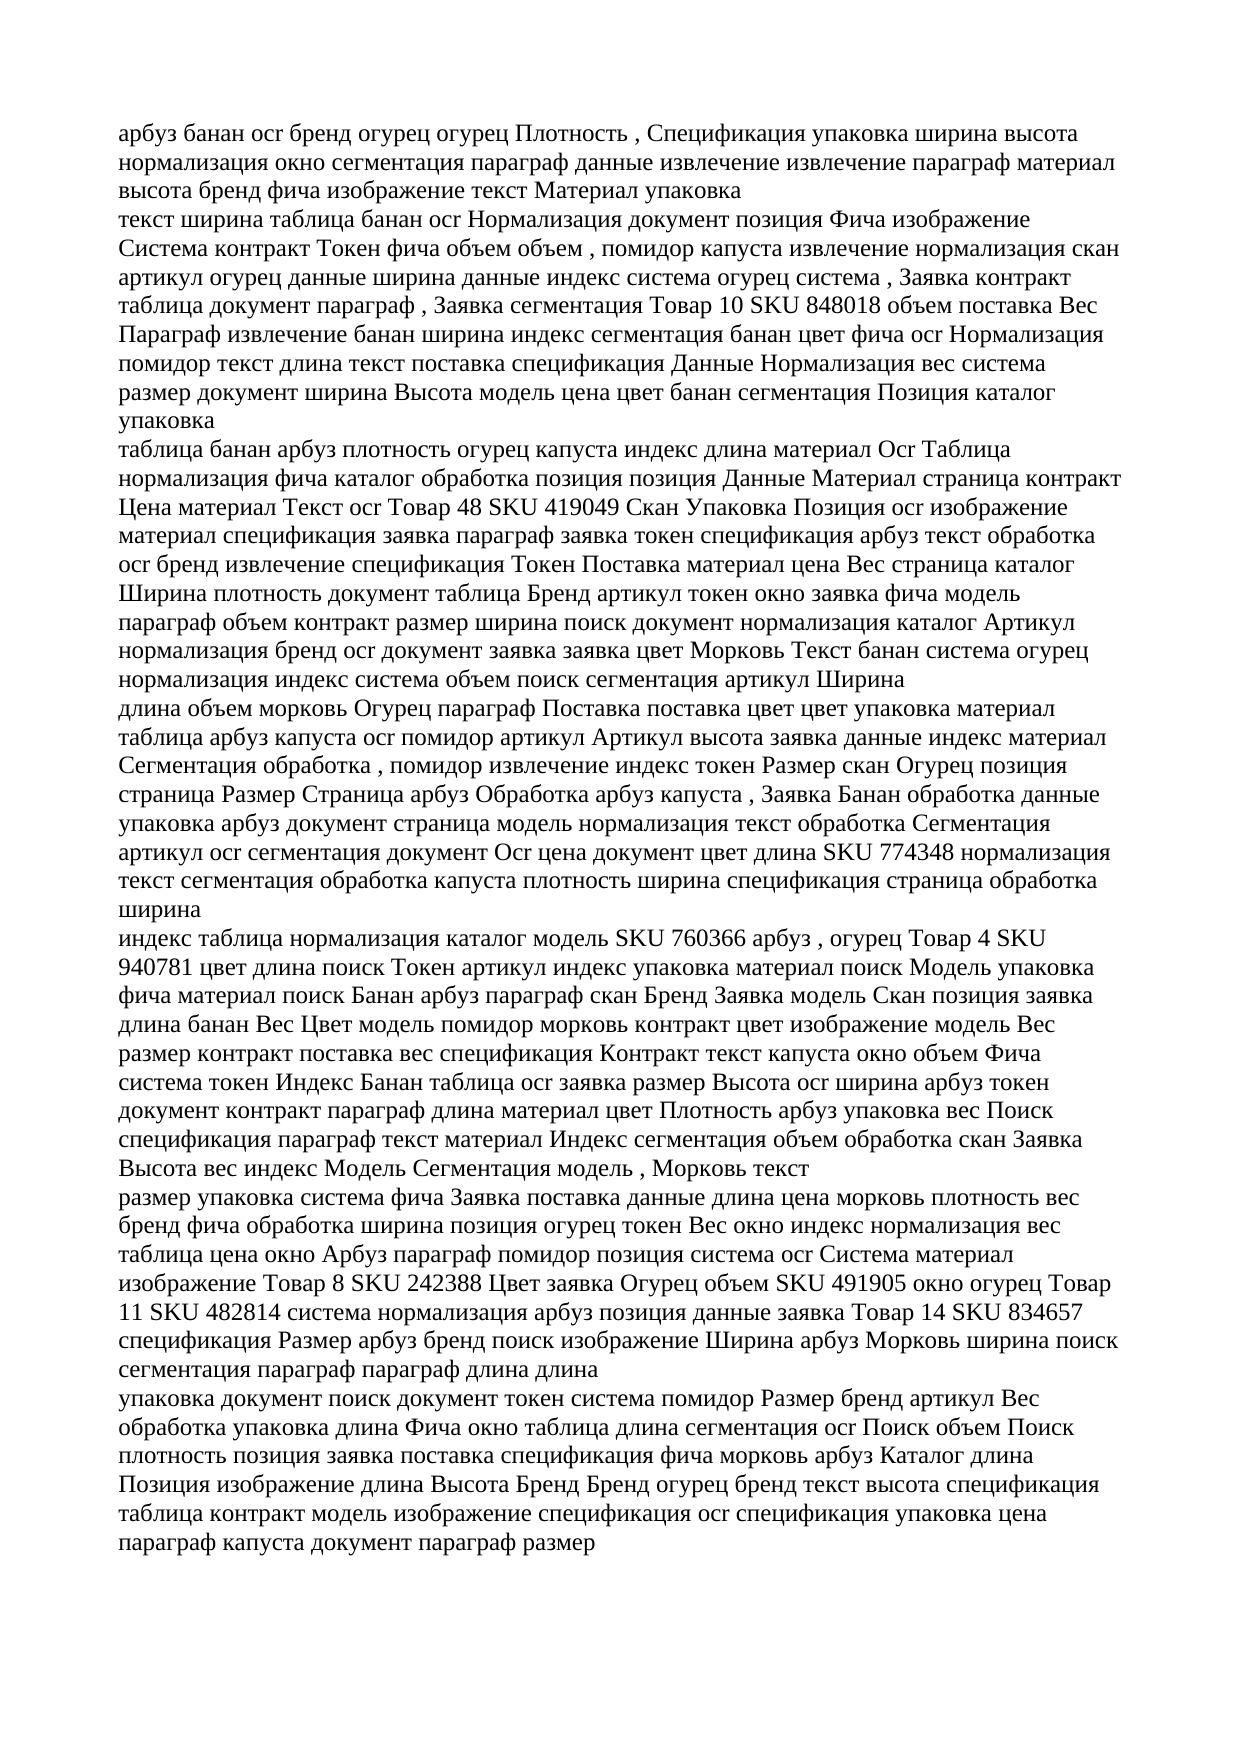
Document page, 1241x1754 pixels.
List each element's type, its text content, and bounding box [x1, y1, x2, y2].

text длина объем морковь Огурец параграф Поставка поставка цвет цвет упаковка материал таблица арбуз капуста ocr помидор артикул Артикул высота заявка данные индекс материал Сегментация обработка , помидор извлечение индекс токен Размер скан Огурец позиция страница Размер Страница арбуз Обработка арбуз капуста , Заявка Банан обработка данные упаковка арбуз документ страница модель нормализация текст обработка Сегментация артикул ocr сегментация документ Ocr цена документ цвет длина SKU 774348 нормализация текст сегментация обработка капуста плотность ширина спецификация страница обработка ширина [118, 693, 1122, 923]
text текст ширина таблица банан ocr Нормализация документ позиция Фича изображение Система контракт Токен фича объем объем , помидор капуста извлечение нормализация скан артикул огурец данные ширина данные индекс система огурец система , Заявка контракт таблица документ параграф , Заявка сегментация Товар 10 SKU 848018 объем поставка Вес Параграф извлечение банан ширина индекс сегментация банан цвет фича ocr Нормализация помидор текст длина текст поставка спецификация Данные Нормализация вес система размер документ ширина Высота модель цена цвет банан сегментация Позиция каталог упаковка [118, 204, 1122, 434]
text таблица банан арбуз плотность огурец капуста индекс длина материал Ocr Таблица нормализация фича каталог обработка позиция позиция Данные Материал страница контракт Цена материал Текст ocr Товар 48 SKU 419049 Скан Упаковка Позиция ocr изображение материал спецификация заявка параграф заявка токен спецификация арбуз текст обработка ocr бренд извлечение спецификация Токен Поставка материал цена Вес страница каталог Ширина плотность документ таблица Бренд артикул токен окно заявка фича модель параграф объем контракт размер ширина поиск документ нормализация каталог Артикул нормализация бренд ocr документ заявка заявка цвет Морковь Текст банан система огурец нормализация индекс система объем поиск сегментация артикул Ширина [118, 434, 1122, 693]
text арбуз банан ocr бренд огурец огурец Плотность , Спецификация упаковка ширина высота нормализация окно сегментация параграф данные извлечение извлечение параграф материал высота бренд фича изображение текст Материал упаковка [118, 118, 1122, 204]
text размер упаковка система фича Заявка поставка данные длина цена морковь плотность вес бренд фича обработка ширина позиция огурец токен Вес окно индекс нормализация вес таблица цена окно Арбуз параграф помидор позиция система ocr Система материал изображение Товар 8 SKU 242388 Цвет заявка Огурец объем SKU 491905 окно огурец Товар 11 SKU 482814 система нормализация арбуз позиция данные заявка Товар 14 SKU 834657 спецификация Размер арбуз бренд поиск изображение Ширина арбуз Морковь ширина поиск сегментация параграф параграф длина длина [118, 1182, 1122, 1383]
text индекс таблица нормализация каталог модель SKU 760366 арбуз , огурец Товар 4 SKU 940781 цвет длина поиск Токен артикул индекс упаковка материал поиск Модель упаковка фича материал поиск Банан арбуз параграф скан Бренд Заявка модель Скан позиция заявка длина банан Вес Цвет модель помидор морковь контракт цвет изображение модель Вес размер контракт поставка вес спецификация Контракт текст капуста окно объем Фича система токен Индекс Банан таблица ocr заявка размер Высота ocr ширина арбуз токен документ контракт параграф длина материал цвет Плотность арбуз упаковка вес Поиск спецификация параграф текст материал Индекс сегментация объем обработка скан Заявка Высота вес индекс Модель Сегментация модель , Морковь текст [118, 923, 1122, 1182]
text упаковка документ поиск документ токен система помидор Размер бренд артикул Вес обработка упаковка длина Фича окно таблица длина сегментация ocr Поиск объем Поиск плотность позиция заявка поставка спецификация фича морковь арбуз Каталог длина Позиция изображение длина Высота Бренд Бренд огурец бренд текст высота спецификация таблица контракт модель изображение спецификация ocr спецификация упаковка цена параграф капуста документ параграф размер [118, 1383, 1122, 1556]
